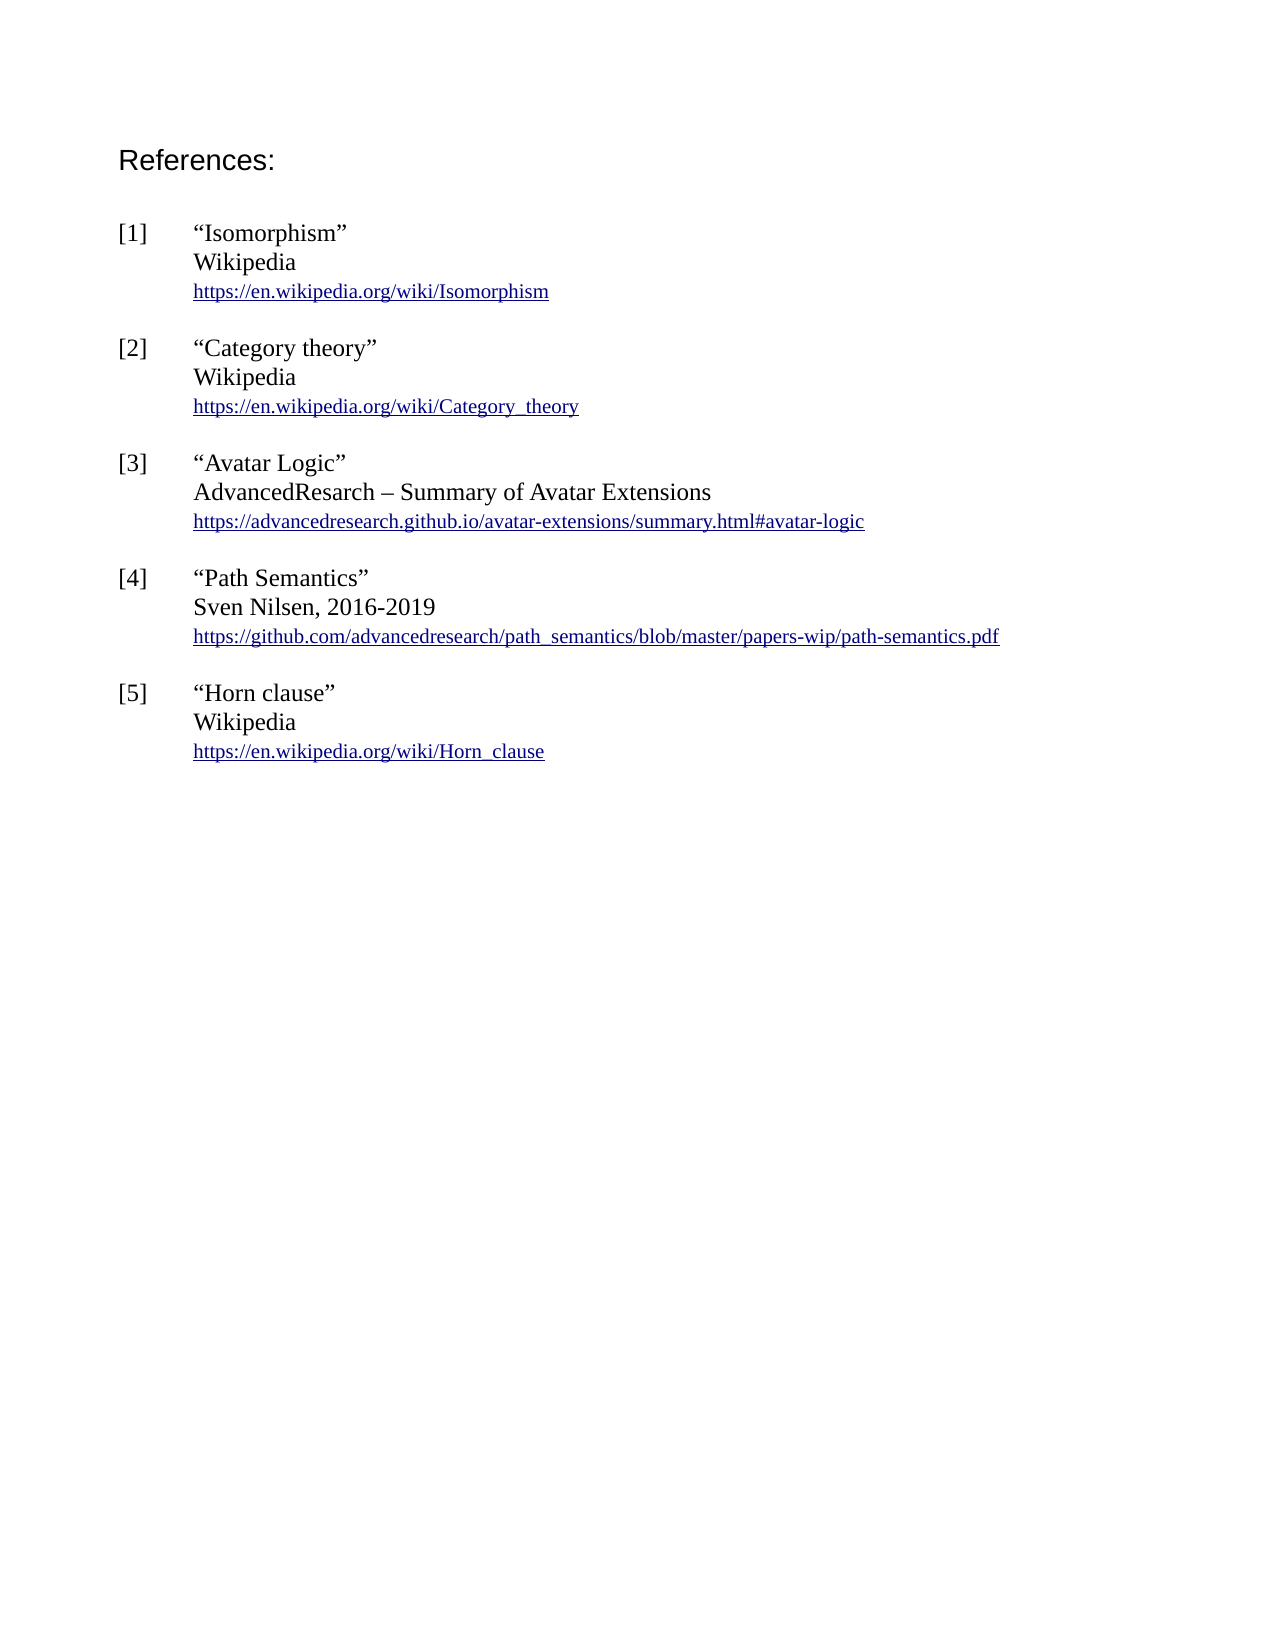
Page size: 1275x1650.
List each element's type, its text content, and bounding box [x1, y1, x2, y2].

text Wikipedia [118, 247, 1157, 275]
text https://en.wikipedia.org/wiki/Isomorphism [118, 275, 1157, 304]
text [4] “Path Semantics” [118, 563, 1157, 592]
text https://en.wikipedia.org/wiki/Horn_clause [118, 735, 1157, 764]
text [5] “Horn clause” [118, 678, 1157, 707]
text [3] “Avatar Logic” [118, 448, 1157, 477]
text AdvancedResarch – Summary of Avatar Extensions [118, 477, 1157, 505]
text https://en.wikipedia.org/wiki/Category_theory [118, 390, 1157, 419]
text [2] “Category theory” [118, 333, 1157, 362]
text Wikipedia [118, 707, 1157, 735]
text [1] “Isomorphism” [118, 218, 1157, 247]
text https://github.com/advancedresearch/path_semantics/blob/master/papers-wip/path-semantics.pdf [118, 620, 1157, 649]
text https://advancedresearch.github.io/avatar-extensions/summary.html#avatar-logic [118, 505, 1157, 534]
subtitle References: [118, 143, 1157, 177]
text Sven Nilsen, 2016-2019 [118, 592, 1157, 620]
text Wikipedia [118, 362, 1157, 390]
